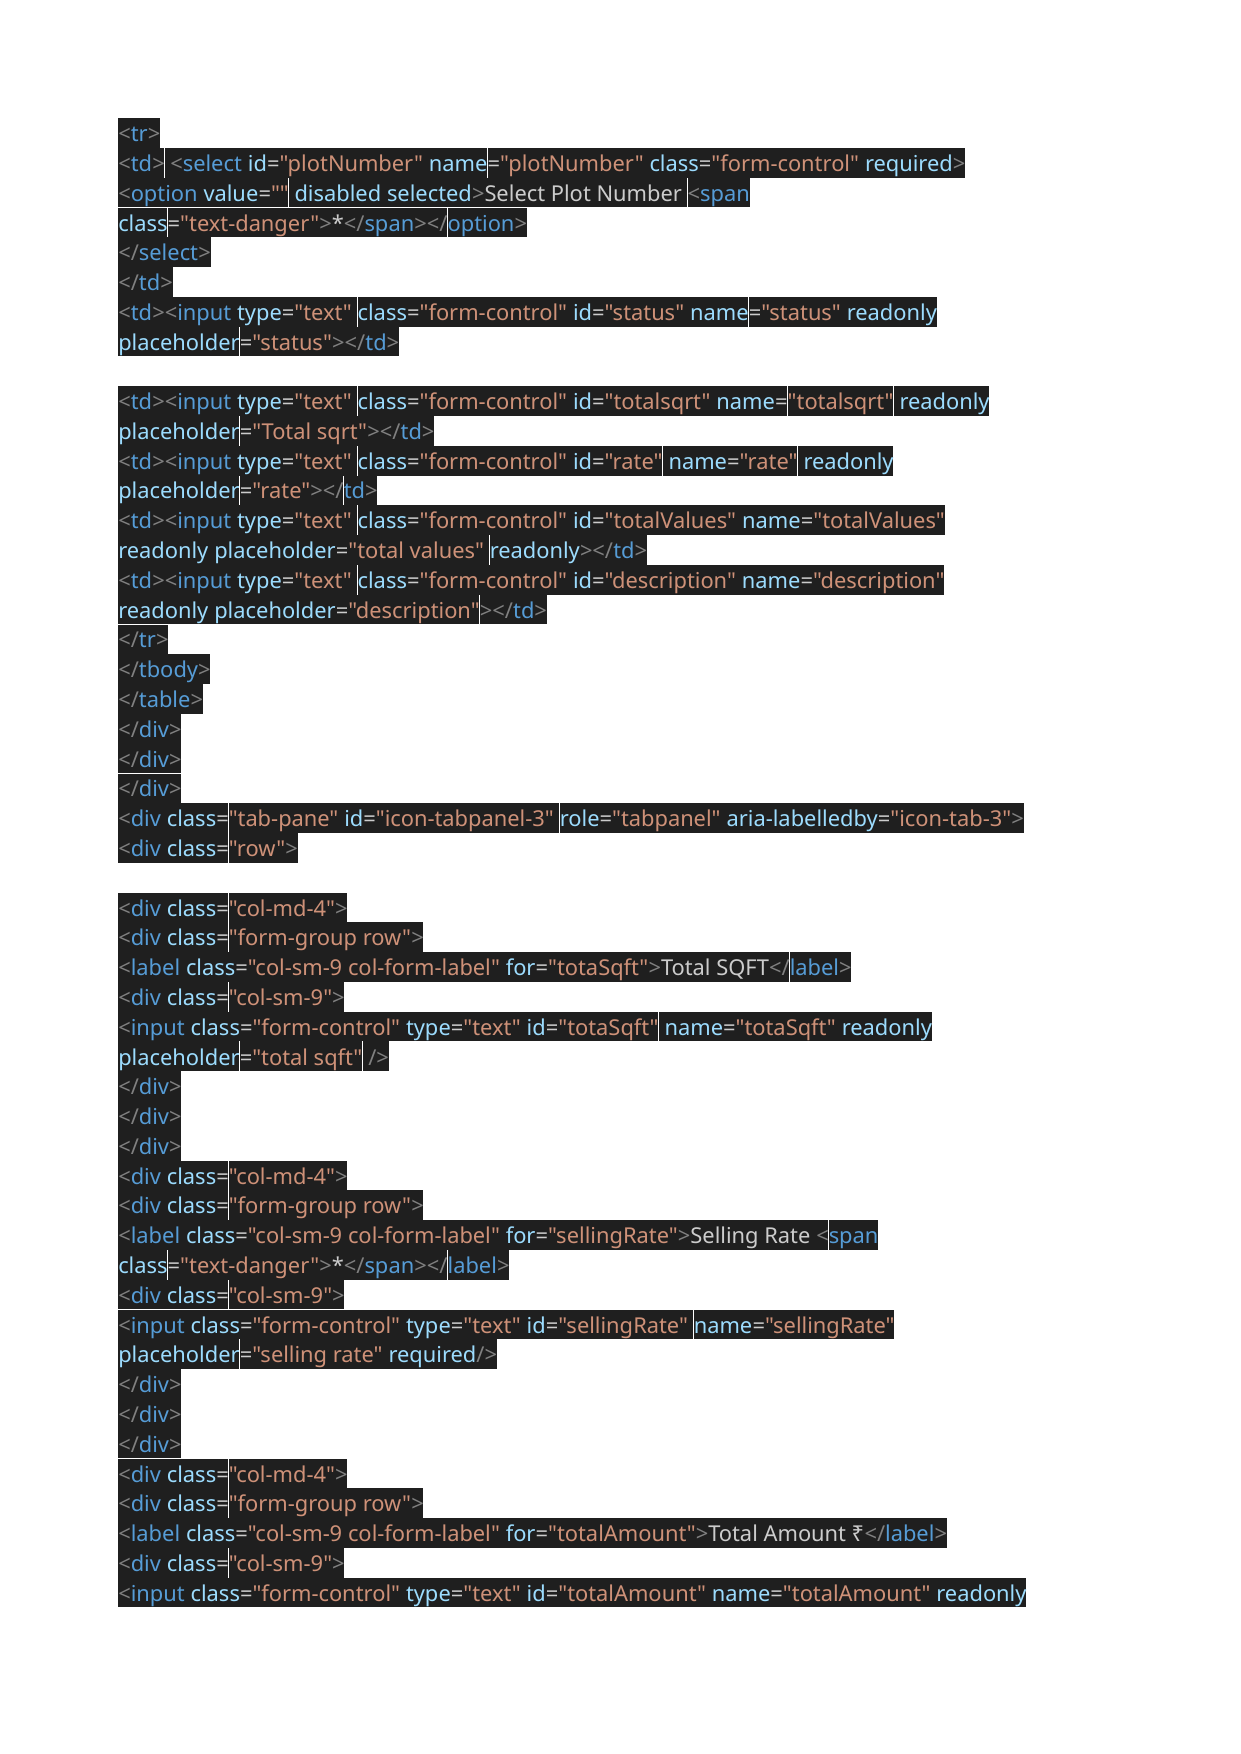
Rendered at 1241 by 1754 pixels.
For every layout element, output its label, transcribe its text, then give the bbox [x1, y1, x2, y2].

text <div class="form-group row"> [118, 922, 1122, 952]
text <input class="form-control" type="text" id="totaSqft" name="totaSqft" readonly [118, 1012, 1122, 1041]
text readonly placeholder="total values" readonly></td> [118, 535, 1122, 565]
text <label class="col-sm-9 col-form-label" for="totalAmount">Total Amount ₹</label> [118, 1518, 1122, 1548]
text <div class="form-group row"> [118, 1488, 1122, 1518]
text <tr> [118, 118, 1122, 148]
text </div> [118, 1101, 1122, 1131]
text <div class="row"> [118, 833, 1122, 863]
text placeholder="rate"></td> [118, 476, 1122, 505]
text </div> [118, 714, 1122, 744]
text placeholder="selling rate" required/> [118, 1339, 1122, 1369]
text </div> [118, 1071, 1122, 1101]
text <div class="form-group row"> [118, 1190, 1122, 1220]
text <div class="col-sm-9"> [118, 982, 1122, 1012]
text class="text-danger">*</span></option> [118, 207, 1122, 237]
text <input class="form-control" type="text" id="sellingRate" name="sellingRate" [118, 1309, 1122, 1339]
text placeholder="total sqft" /> [118, 1041, 1122, 1071]
text </tbody> [118, 654, 1122, 684]
text </div> [118, 744, 1122, 773]
text <div class="col-md-4"> [118, 1458, 1122, 1488]
text <div class="tab-pane" id="icon-tabpanel-3" role="tabpanel" aria-labelledby="icon-tab-3"> [118, 803, 1122, 833]
text <td><input type="text" class="form-control" id="totalValues" name="totalValues" [118, 505, 1122, 535]
text </div> [118, 1369, 1122, 1399]
text </tr> [118, 624, 1122, 654]
text <div class="col-sm-9"> [118, 1548, 1122, 1578]
text </div> [118, 773, 1122, 803]
text </table> [118, 684, 1122, 714]
text <label class="col-sm-9 col-form-label" for="sellingRate">Selling Rate <span [118, 1220, 1122, 1250]
text <td><input type="text" class="form-control" id="description" name="description" [118, 565, 1122, 595]
text <div class="col-sm-9"> [118, 1280, 1122, 1309]
text <input class="form-control" type="text" id="totalAmount" name="totalAmount" readonly [118, 1578, 1122, 1607]
text </td> [118, 267, 1122, 297]
text <td><input type="text" class="form-control" id="rate" name="rate" readonly [118, 446, 1122, 476]
text readonly placeholder="description"></td> [118, 595, 1122, 624]
text <td><input type="text" class="form-control" id="totalsqrt" name="totalsqrt" readonly [118, 386, 1122, 416]
text </select> [118, 237, 1122, 267]
text placeholder="status"></td> [118, 327, 1122, 356]
text </div> [118, 1399, 1122, 1429]
text <option value="" disabled selected>Select Plot Number <span [118, 178, 1122, 207]
text <div class="col-md-4"> [118, 1161, 1122, 1190]
text <td> <select id="plotNumber" name="plotNumber" class="form-control" required> [118, 148, 1122, 178]
text class="text-danger">*</span></label> [118, 1250, 1122, 1280]
text <div class="col-md-4"> [118, 892, 1122, 922]
text <label class="col-sm-9 col-form-label" for="totaSqft">Total SQFT</label> [118, 952, 1122, 982]
text </div> [118, 1131, 1122, 1161]
text </div> [118, 1429, 1122, 1458]
text placeholder="Total sqrt"></td> [118, 416, 1122, 446]
text <td><input type="text" class="form-control" id="status" name="status" readonly [118, 297, 1122, 327]
